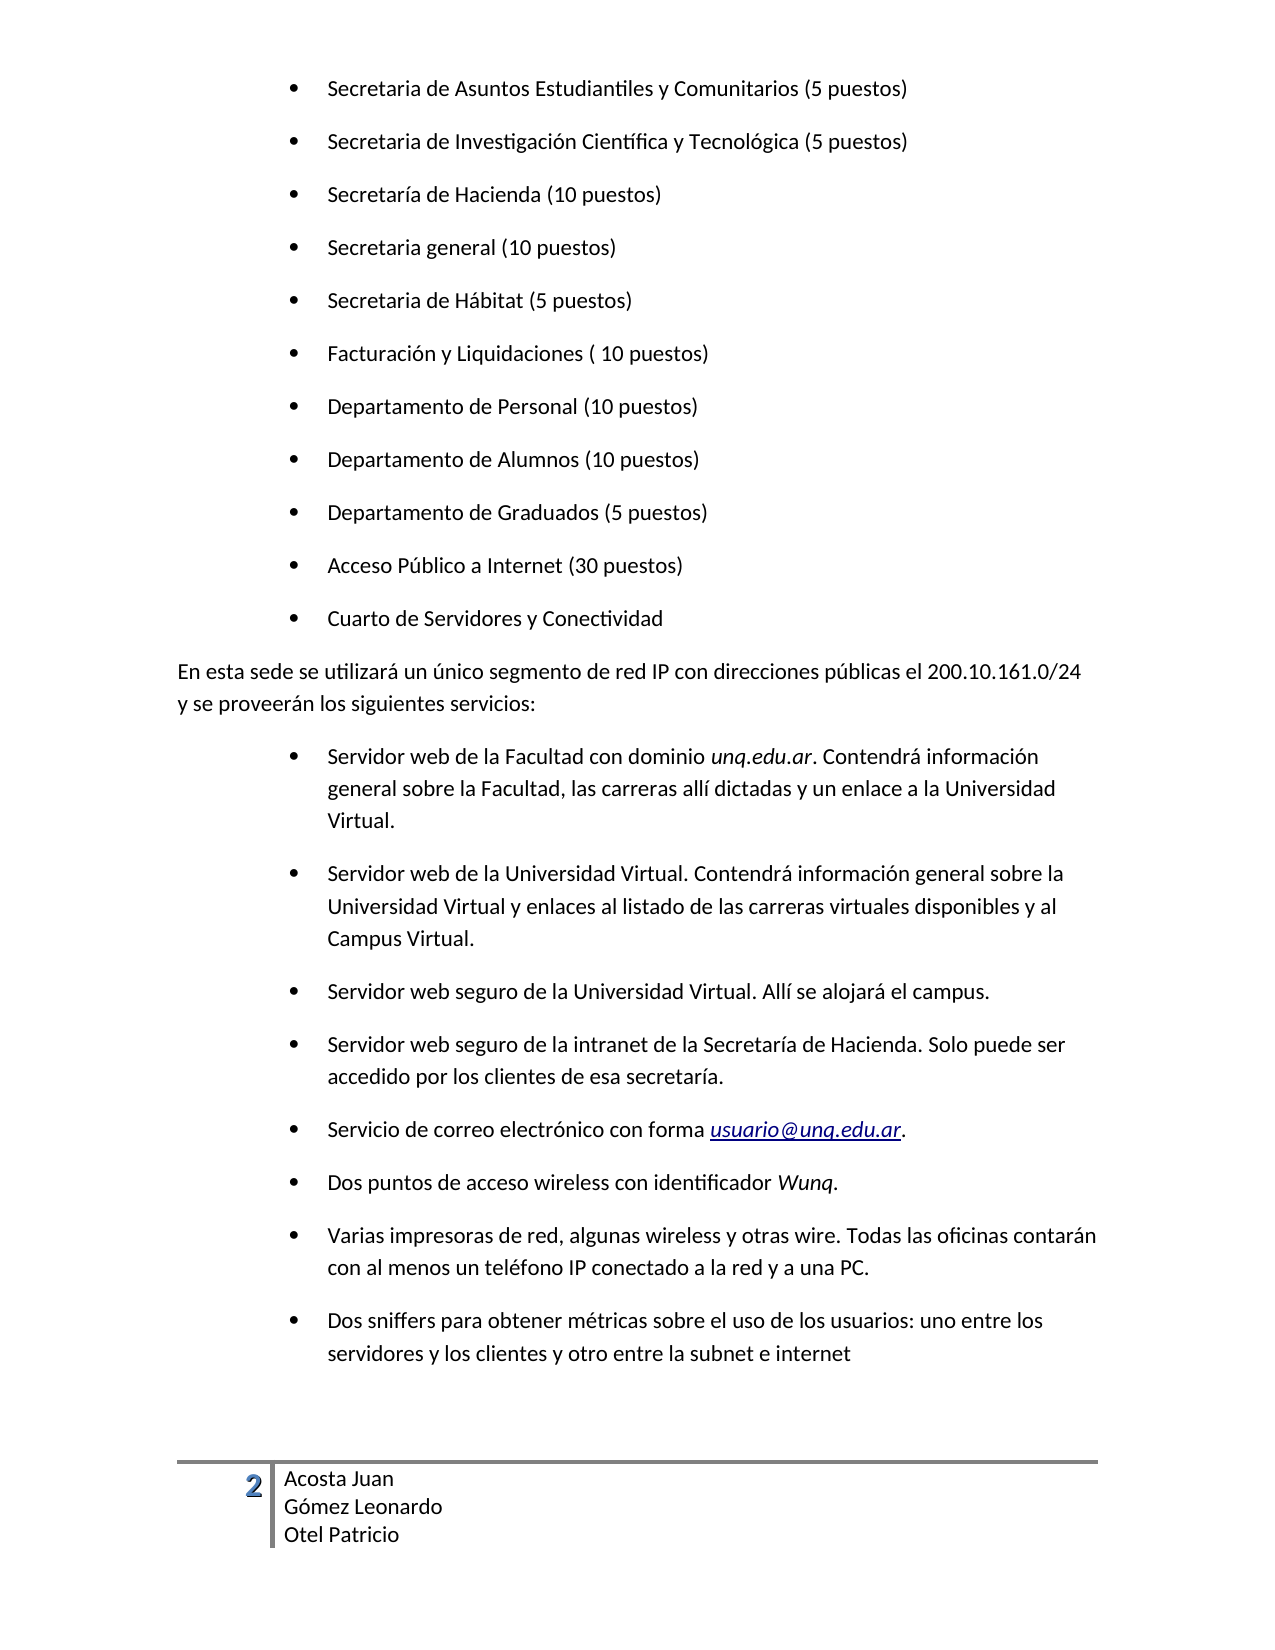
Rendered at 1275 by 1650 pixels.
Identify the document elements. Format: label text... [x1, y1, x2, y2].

list Servidor web de la Universidad Virtual. Contendrá información general sobre la Universidad Virtual y enlaces al listado de las carreras virtuales disponibles y al Campus Virtual. [290, 859, 1098, 952]
list Servidor web seguro de la intranet de la Secretaría de Hacienda. Solo puede ser accedido por los clientes de esa secretaría. [290, 1030, 1098, 1090]
list Departamento de Personal (10 puestos) [290, 392, 1098, 420]
list Departamento de Graduados (5 puestos) [290, 498, 1098, 526]
text En esta sede se utilizará un único segmento de red IP con direcciones públicas el 200.10.161.0/24 y se proveerán los siguientes servicios: [177, 657, 1098, 717]
list Departamento de Alumnos (10 puestos) [290, 445, 1098, 473]
list Secretaria de Asuntos Estudiantiles y Comunitarios (5 puestos) [290, 74, 1098, 102]
list Servidor web de la Facultad con dominio unq.edu.ar. Contendrá información general sobre la Facultad, las carreras allí dictadas y un enlace a la Universidad Virtual. [290, 742, 1098, 834]
list Secretaria general (10 puestos) [290, 233, 1098, 261]
list Servicio de correo electrónico con forma usuario@unq.edu.ar. [290, 1115, 1098, 1143]
list Secretaria de Hábitat (5 puestos) [290, 286, 1098, 314]
list Secretaría de Hacienda (10 puestos) [290, 180, 1098, 208]
list Servidor web seguro de la Universidad Virtual. Allí se alojará el campus. [290, 977, 1098, 1005]
list Secretaria de Investigación Científica y Tecnológica (5 puestos) [290, 127, 1098, 155]
list Dos sniffers para obtener métricas sobre el uso de los usuarios: uno entre los servidores y los clientes y otro entre la subnet e internet [290, 1306, 1098, 1367]
list Facturación y Liquidaciones ( 10 puestos) [290, 339, 1098, 367]
list Cuarto de Servidores y Conectividad [290, 604, 1098, 632]
list Varias impresoras de red, algunas wireless y otras wire. Todas las oficinas contarán con al menos un teléfono IP conectado a la red y a una PC. [290, 1221, 1098, 1281]
list Acceso Público a Internet (30 puestos) [290, 551, 1098, 579]
list Dos puntos de acceso wireless con identificador Wunq. [290, 1168, 1098, 1196]
